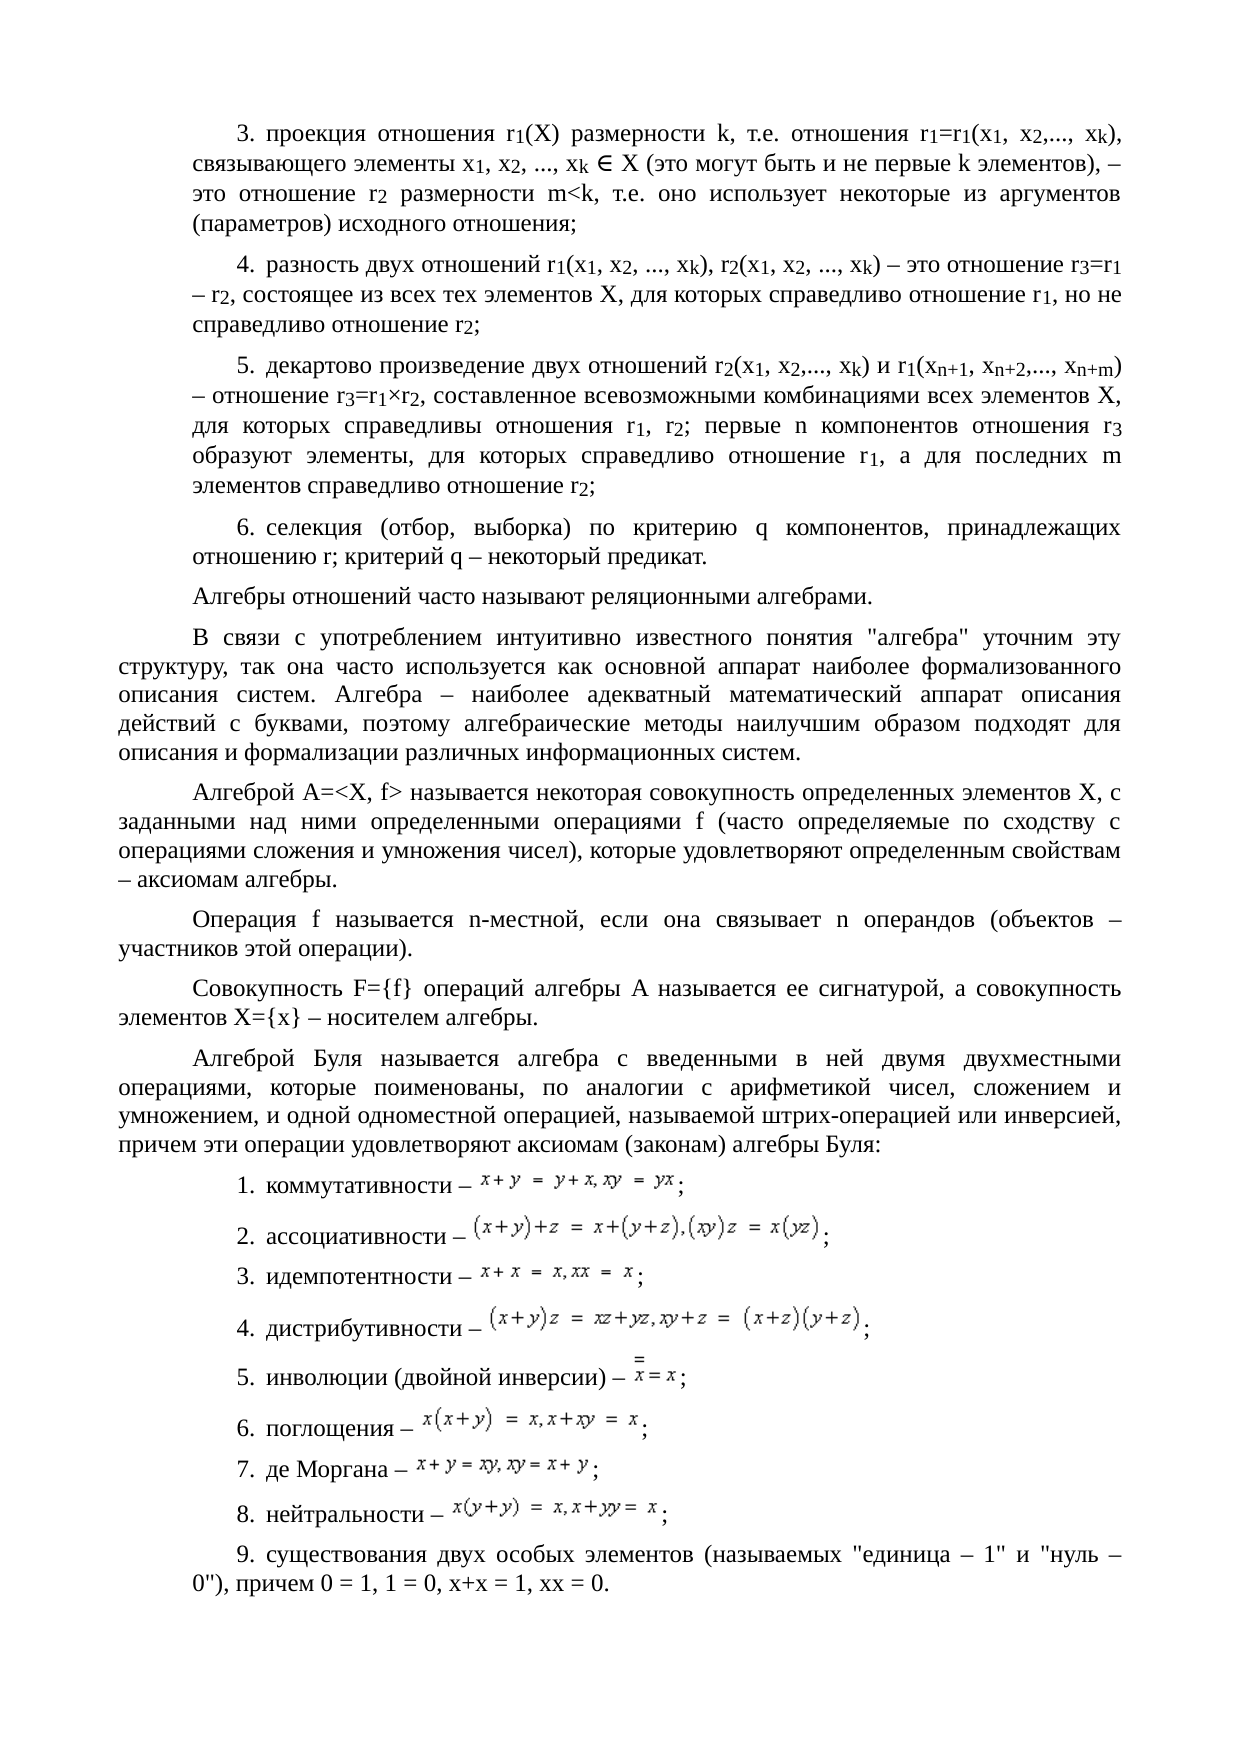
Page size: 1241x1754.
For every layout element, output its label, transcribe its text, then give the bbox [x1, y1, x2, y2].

text Алгеброй A=<X, f> называется некоторая совокупность определенных элементов X, с заданными над ними определенными операциями f (часто определяемые по сходству с операциями сложения и умножения чисел), которые удовлетворяют определенным свойствам – аксиомам алгебры. [118, 777, 1122, 892]
list нейтральности – ; [162, 1495, 1122, 1527]
text В связи с употреблением интуитивно известного понятия "алгебра" уточним эту структуру, так она часто используется как основной аппарат наиболее формализованного описания систем. Алгебра – наиболее адекватный математический аппарат описания действий с буквами, поэтому алгебраические методы наилучшим образом подходят для описания и формализации различных информационных систем. [118, 622, 1122, 766]
picture [477, 1169, 678, 1193]
picture [631, 1353, 680, 1386]
list проекция отношения r1(X) размерности k, т.е. отношения r1=r1(x1, x2,..., xk), связывающего элементы x1, x2, ..., xk ∈ X (это могут быть и не первые k элементов), – это отношение r2 размерности m<k, т.е. оно использует некоторые из аргументов (параметров) исходного отношения; [162, 118, 1122, 237]
list ассоциативности – ; [162, 1210, 1122, 1249]
list поглощения – ; [162, 1403, 1122, 1442]
list дистрибутивности – ; [162, 1302, 1122, 1341]
text Алгеброй Буля называется алгебра с введенными в ней двумя двухместными операциями, которые поименованы, по аналогии с арифметикой чисел, сложением и умножением, и одной одноместной операцией, называемой штрих-операцией или инверсией, причем эти операции удовлетворяют аксиомам (законам) алгебры Буля: [118, 1043, 1122, 1158]
picture [413, 1454, 592, 1478]
list существования двух особых элементов (называемых "единица – 1" и "нуль – 0"), причем 0 = 1, 1 = 0, x+x = 1, xx = 0. [162, 1539, 1122, 1597]
picture [477, 1261, 637, 1285]
picture [471, 1210, 823, 1245]
text Совокупность F={f} операций алгебры A называется ее сигнатурой, а совокупность элементов X={x} – носителем алгебры. [118, 973, 1122, 1031]
text Алгебры отношений часто называют реляционными алгебрами. [118, 581, 1122, 610]
list селекция (отбор, выборка) по критерию q компонентов, принадлежащих отношению r; критерий q – некоторый предикат. [162, 512, 1122, 570]
list коммутативности – ; [162, 1169, 1122, 1198]
text Операция f называется n-местной, если она связывает n операндов (объектов – участников этой операции). [118, 904, 1122, 962]
picture [487, 1302, 864, 1336]
list инволюции (двойной инверсии) – ; [162, 1353, 1122, 1391]
picture [449, 1494, 661, 1522]
list идемпотентности – ; [162, 1261, 1122, 1290]
list декартово произведение двух отношений r2(x1, x2,..., xk) и r1(xn+1, xn+2,..., xn+m) – отношение r3=r1×r2, составленное всевозможными комбинациями всех элементов X, для которых справедливы отношения r1, r2; первые n компонентов отношения r3 образуют элементы, для которых справедливо отношение r1, а для последних m элементов справедливо отношение r2; [162, 350, 1122, 500]
list де Моргана – ; [162, 1454, 1122, 1483]
picture [419, 1402, 642, 1437]
list разность двух отношений r1(x1, x2, ..., xk), r2(x1, x2, ..., xk) – это отношение r3=r1 – r2, состоящее из всех тех элементов X, для которых справедливо отношение r1, но не справедливо отношение r2; [162, 249, 1122, 339]
